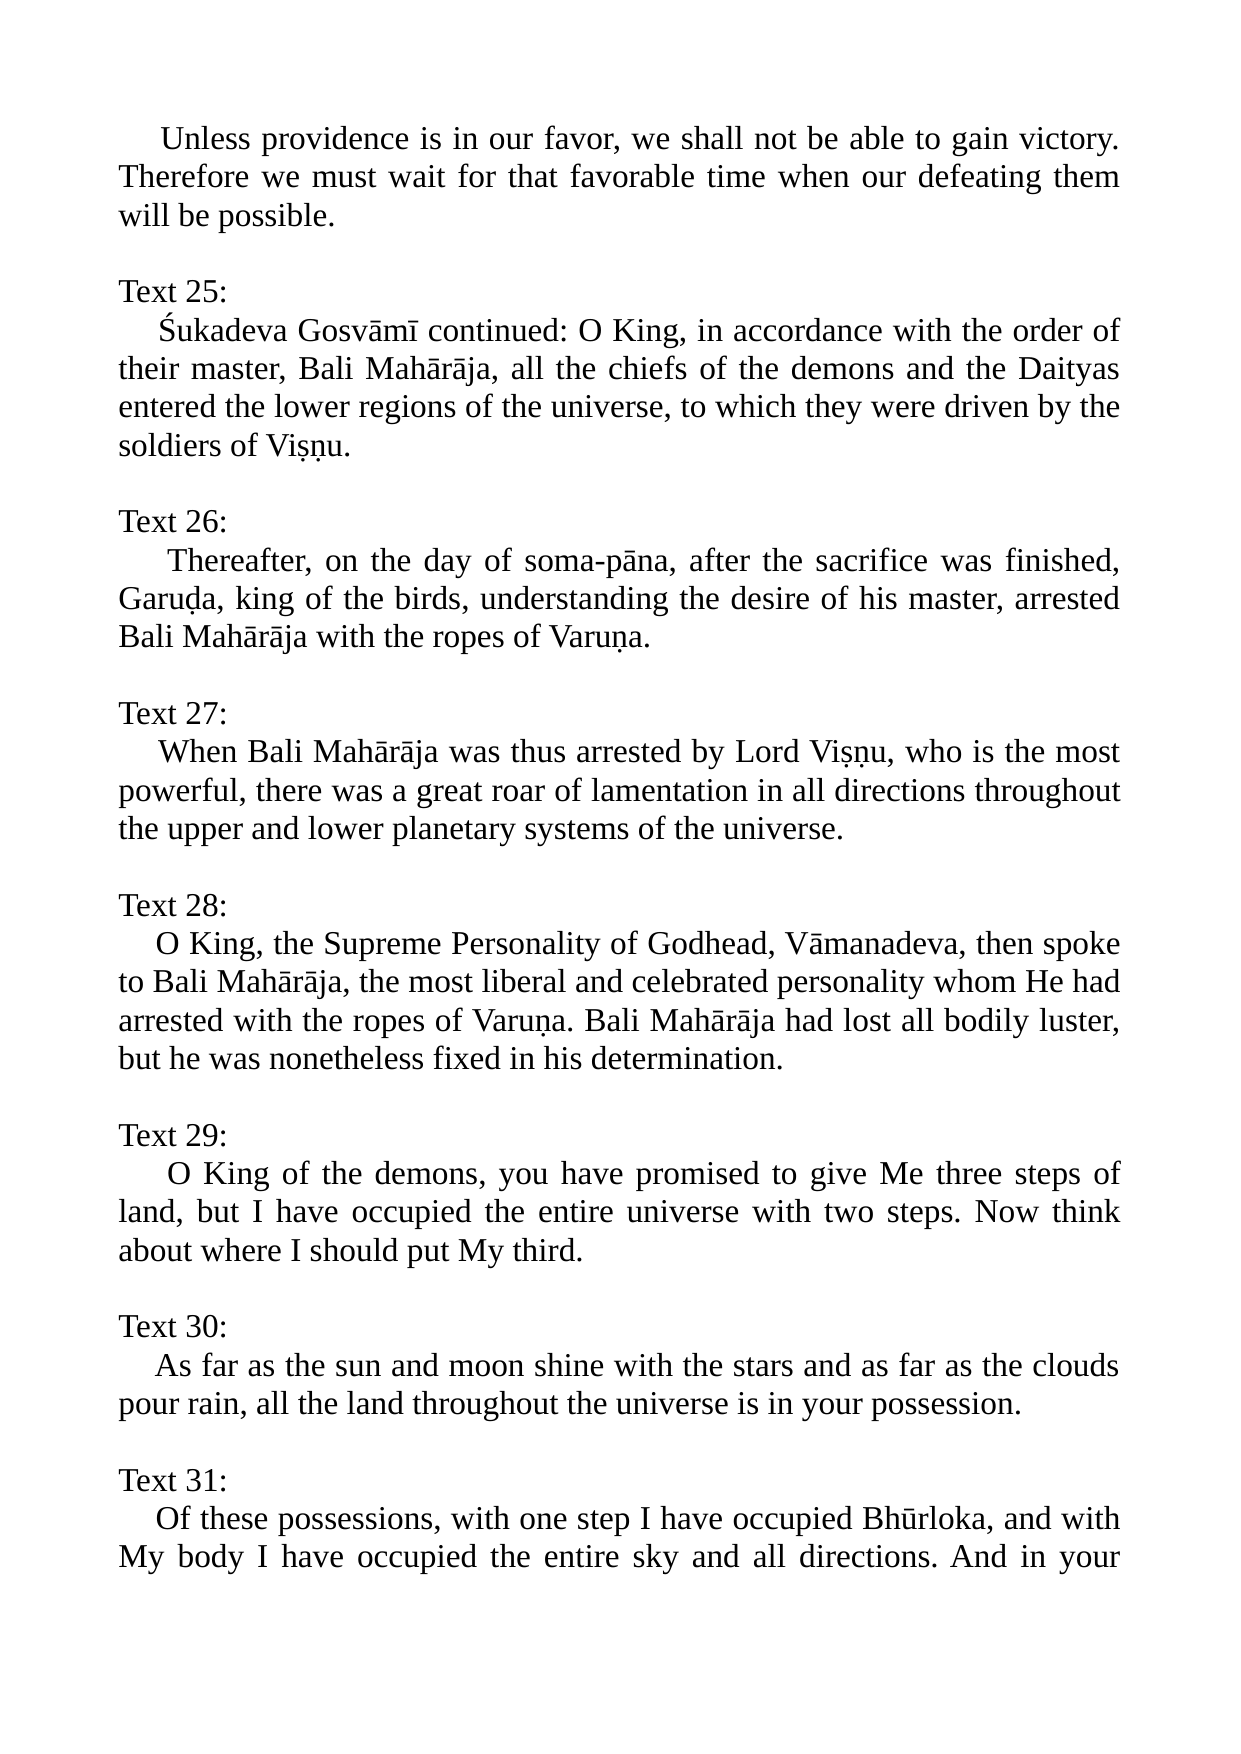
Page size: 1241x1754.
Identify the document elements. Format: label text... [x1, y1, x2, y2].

text Text 28: [118, 885, 1122, 923]
text O King, the Supreme Personality of Godhead, Vāmanadeva, then spoke to Bali Mahārāja, the most liberal and celebrated personality whom He had arrested with the ropes of Varuṇa. Bali Mahārāja had lost all bodily luster, but he was nonetheless fixed in his determination. [118, 923, 1122, 1076]
text Text 29: [118, 1115, 1122, 1153]
text Text 26: [118, 501, 1122, 540]
text Unless providence is in our favor, we shall not be able to gain victory. Therefore we must wait for that favorable time when our defeating them will be possible. [118, 118, 1122, 233]
text Of these possessions, with one step I have occupied Bhūrloka, and with My body I have occupied the entire sky and all directions. And in your [118, 1498, 1122, 1575]
text Text 25: [118, 271, 1122, 310]
text O King of the demons, you have promised to give Me three steps of land, but I have occupied the entire universe with two steps. Now think about where I should put My third. [118, 1153, 1122, 1268]
text Text 27: [118, 693, 1122, 731]
text Text 31: [118, 1460, 1122, 1498]
text When Bali Mahārāja was thus arrested by Lord Viṣṇu, who is the most powerful, there was a great roar of lamentation in all directions throughout the upper and lower planetary systems of the universe. [118, 731, 1122, 846]
text As far as the sun and moon shine with the stars and as far as the clouds pour rain, all the land throughout the universe is in your possession. [118, 1345, 1122, 1421]
text Śukadeva Gosvāmī continued: O King, in accordance with the order of their master, Bali Mahārāja, all the chiefs of the demons and the Daityas entered the lower regions of the universe, to which they were driven by the soldiers of Viṣṇu. [118, 310, 1122, 463]
text Text 30: [118, 1306, 1122, 1345]
text Thereafter, on the day of soma-pāna, after the sacrifice was finished, Garuḍa, king of the birds, understanding the desire of his master, arrested Bali Mahārāja with the ropes of Varuṇa. [118, 540, 1122, 655]
